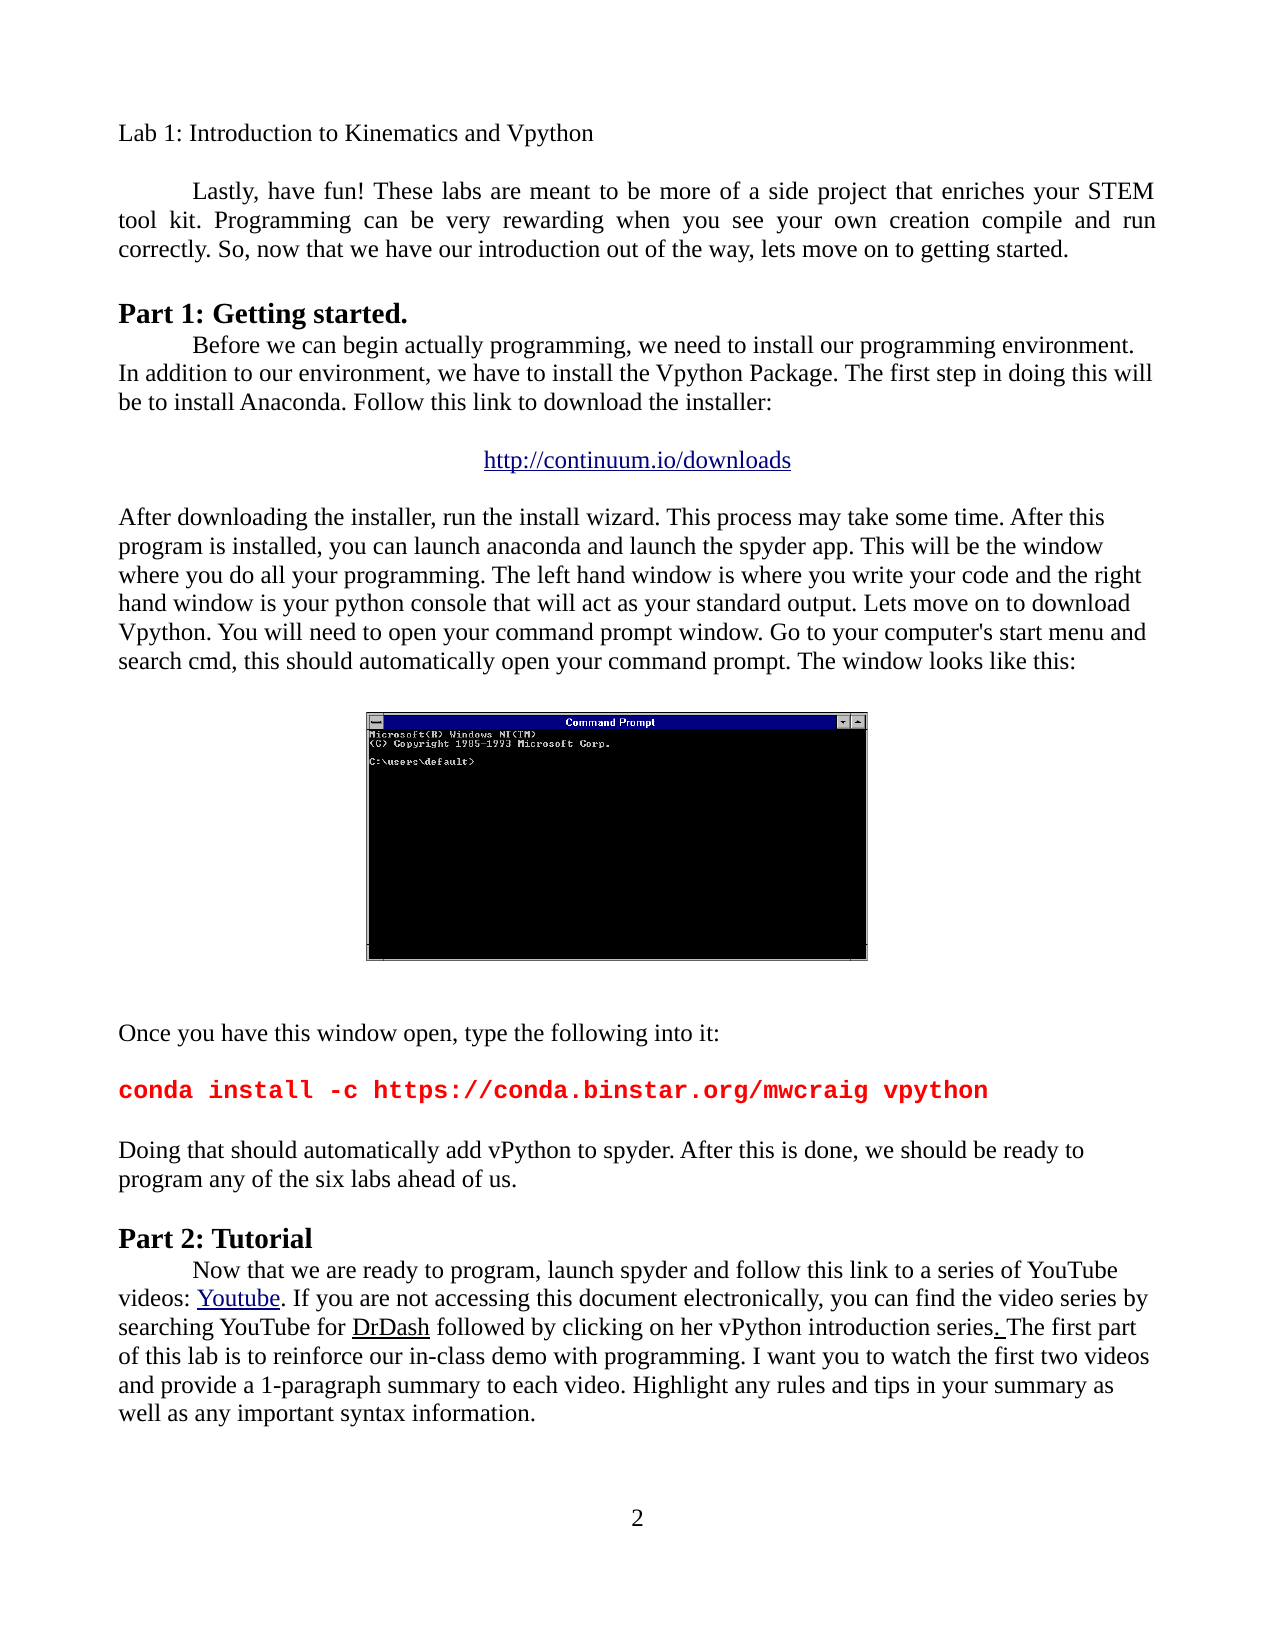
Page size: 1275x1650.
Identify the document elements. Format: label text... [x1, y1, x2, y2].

text After downloading the installer, run the install wizard. This process may take some time. After this program is installed, you can launch anaconda and launch the spyder app. This will be the window where you do all your programming. The left hand window is where you write your code and the right hand window is your python console that will act as your standard output. Lets move on to download Vpython. You will need to open your command prompt window. Go to your computer's start menu and search cmd, this should automatically open your command prompt. The window looks like this: [118, 502, 1157, 675]
picture [366, 712, 868, 961]
text http://continuum.io/downloads [118, 445, 1157, 473]
text Part 1: Getting started. [118, 296, 1157, 330]
text Once you have this window open, type the following into it: [118, 1018, 1157, 1047]
text Before we can begin actually programming, we need to install our programming environment. In addition to our environment, we have to install the Vpython Package. The first step in doing this will be to install Anaconda. Follow this link to download the installer: [118, 330, 1157, 416]
text conda install -c https://conda.binstar.org/mwcraig vpython [118, 1075, 1157, 1106]
text Lastly, have fun! These labs are meant to be more of a side project that enriches your STEM tool kit. Programming can be very rewarding when you see your own creation compile and run correctly. So, now that we have our introduction out of the way, lets move on to getting started. [118, 176, 1157, 263]
text Now that we are ready to program, launch spyder and follow this link to a series of YouTube videos: Youtube. If you are not accessing this document electronically, you can find the video series by searching YouTube for DrDash followed by clicking on her vPython introduction series. The first part of this lab is to reinforce our in-class demo with programming. I want you to watch the first two videos and provide a 1-paragraph summary to each video. Highlight any rules and tips in your summary as well as any important syntax information. [118, 1255, 1157, 1427]
text Doing that should automatically add vPython to spyder. After this is done, we should be ready to program any of the six labs ahead of us. [118, 1135, 1157, 1192]
text Part 2: Tutorial [118, 1221, 1157, 1255]
